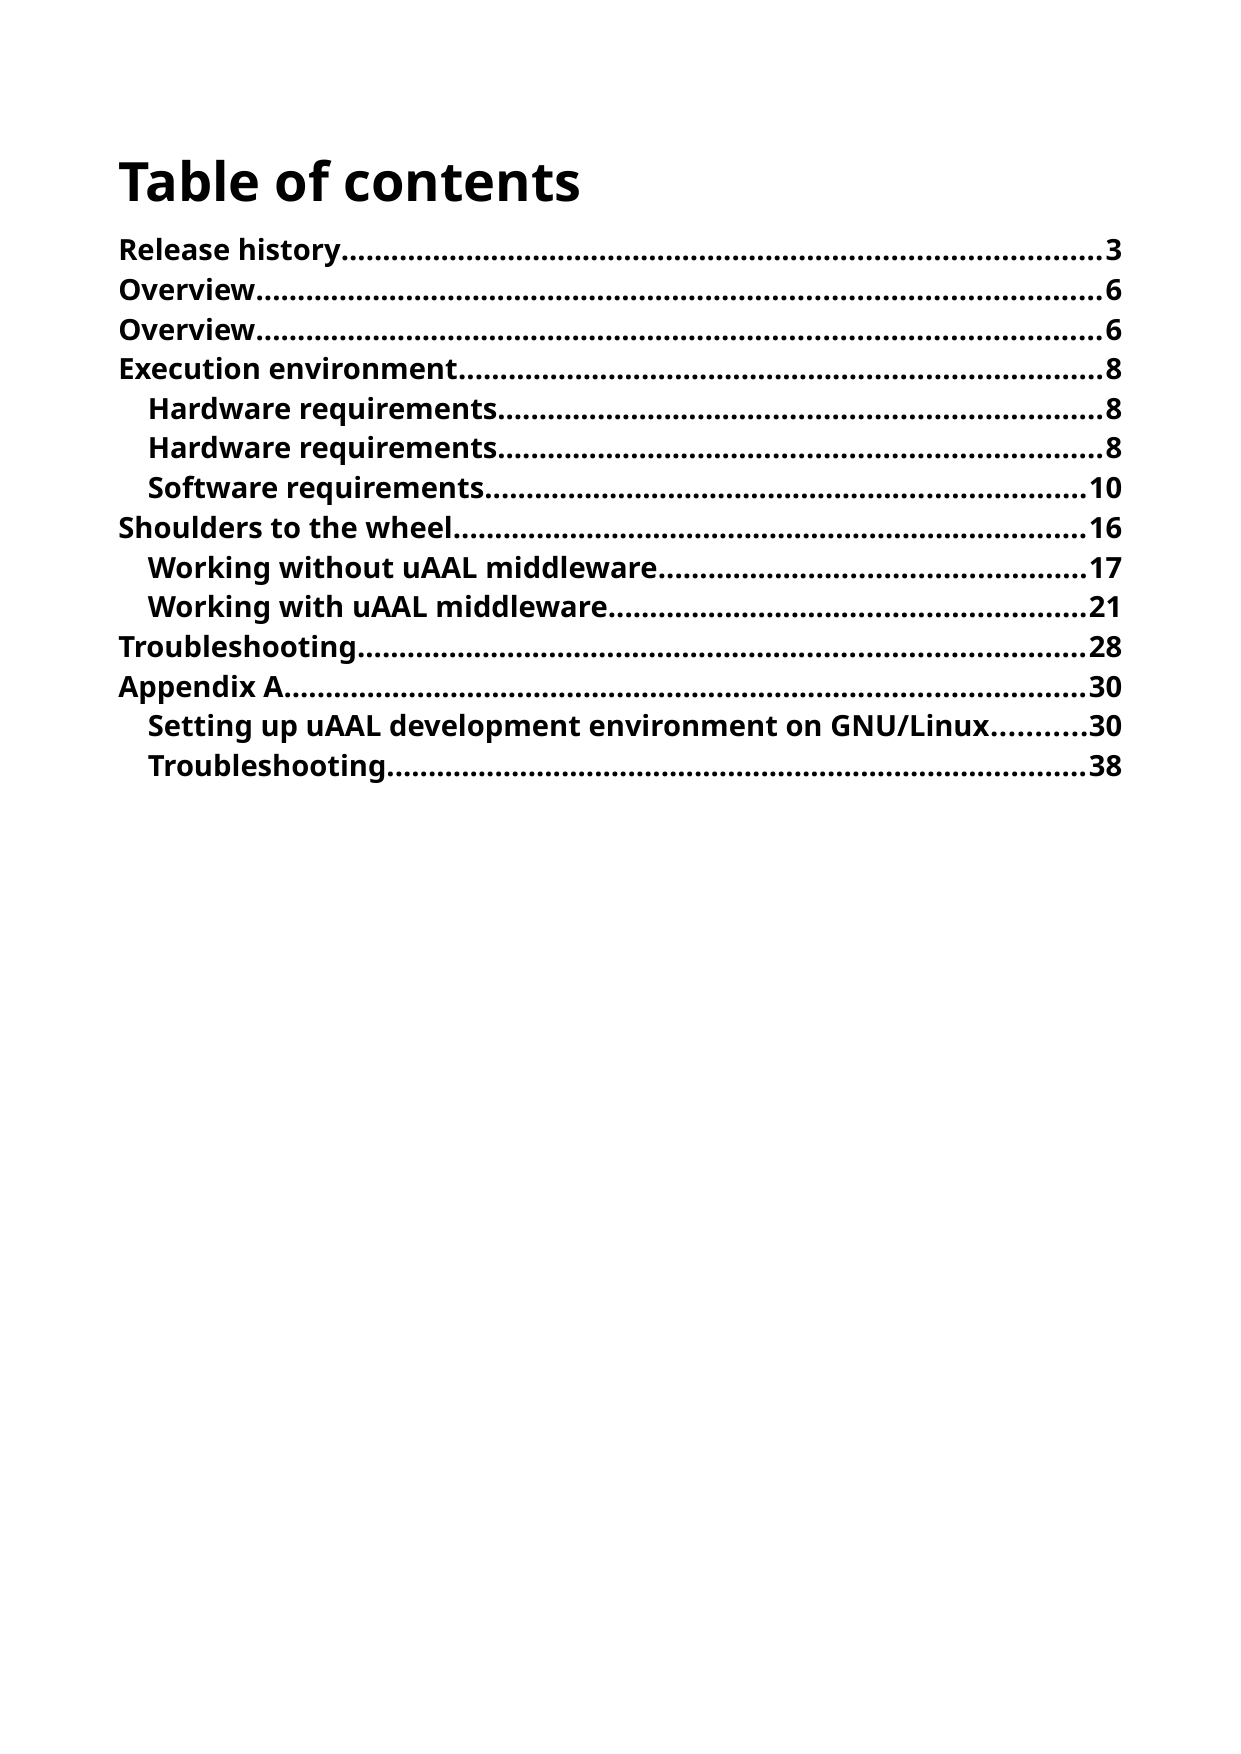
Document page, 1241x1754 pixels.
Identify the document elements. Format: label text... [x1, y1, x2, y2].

subtitle Setting up uAAL development environment on GNU/Linux 30 [148, 706, 1122, 745]
subtitle Troubleshooting 38 [148, 745, 1122, 785]
subtitle Overview 6 [118, 269, 1122, 309]
subtitle Troubleshooting 28 [118, 626, 1122, 666]
subtitle Working without uAAL middleware 17 [148, 547, 1122, 587]
subtitle Release history 3 [118, 229, 1122, 269]
subtitle Execution environment 8 [118, 348, 1122, 388]
subtitle Overview 6 [118, 309, 1122, 348]
subtitle Working with uAAL middleware 21 [148, 587, 1122, 626]
subtitle Hardware requirements 8 [148, 388, 1122, 428]
subtitle Table of contents [118, 143, 1122, 217]
subtitle Appendix A 30 [118, 666, 1122, 706]
subtitle Software requirements 10 [148, 467, 1122, 507]
subtitle Shoulders to the wheel 16 [118, 507, 1122, 547]
subtitle Hardware requirements 8 [148, 428, 1122, 467]
